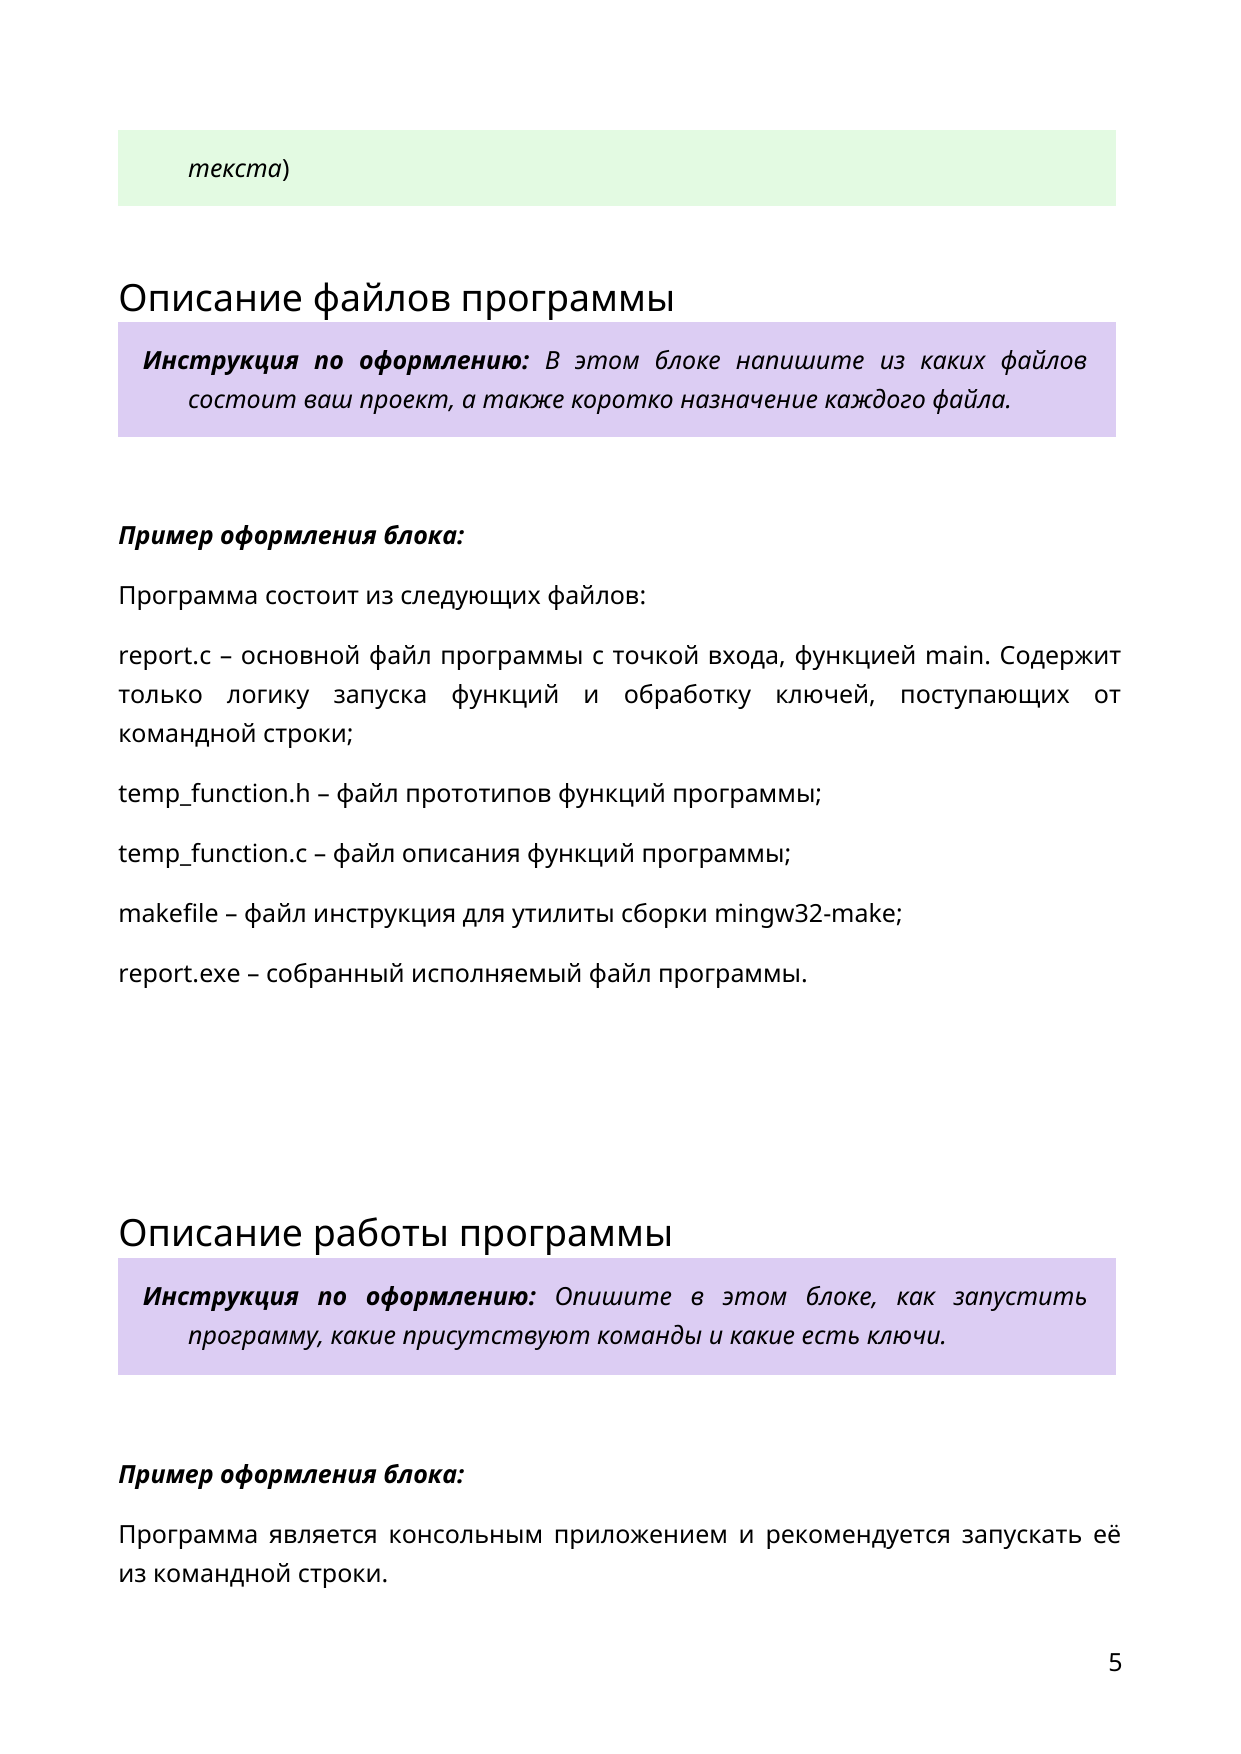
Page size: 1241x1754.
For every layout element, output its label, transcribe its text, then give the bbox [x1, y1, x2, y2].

text Пример оформления блока: [118, 518, 1122, 552]
text makefile – файл инструкция для утилиты сборки mingw32-make; [118, 896, 1122, 930]
text Программа является консольным приложением и рекомендуется запускать её из командной строки. [118, 1516, 1122, 1589]
table_header Инструкция по оформлению: Опишите в этом блоке, как запустить программу, какие присутствуют команды и какие есть ключи. [118, 1258, 1116, 1375]
text report.c – основной файл программы с точкой входа, функцией main. Содержит только логику запуска функций и обработку ключей, поступающих от командной строки; [118, 638, 1122, 750]
text temp_function.c – файл описания функций программы; [118, 836, 1122, 870]
table_header Инструкция по оформлению: В этом блоке напишите из каких файлов состоит ваш проект, а также коротко назначение каждого файла. [118, 322, 1116, 437]
text report.exe – собранный исполняемый файл программы. [118, 956, 1122, 990]
text Пример оформления блока: [118, 1456, 1122, 1490]
text Программа состоит из следующих файлов: [118, 578, 1122, 612]
subtitle Описание работы программы [118, 1206, 1122, 1257]
subtitle Описание файлов программы [118, 271, 1122, 322]
table_header текста) [118, 130, 1116, 206]
text temp_function.h – файл прототипов функций программы; [118, 776, 1122, 810]
